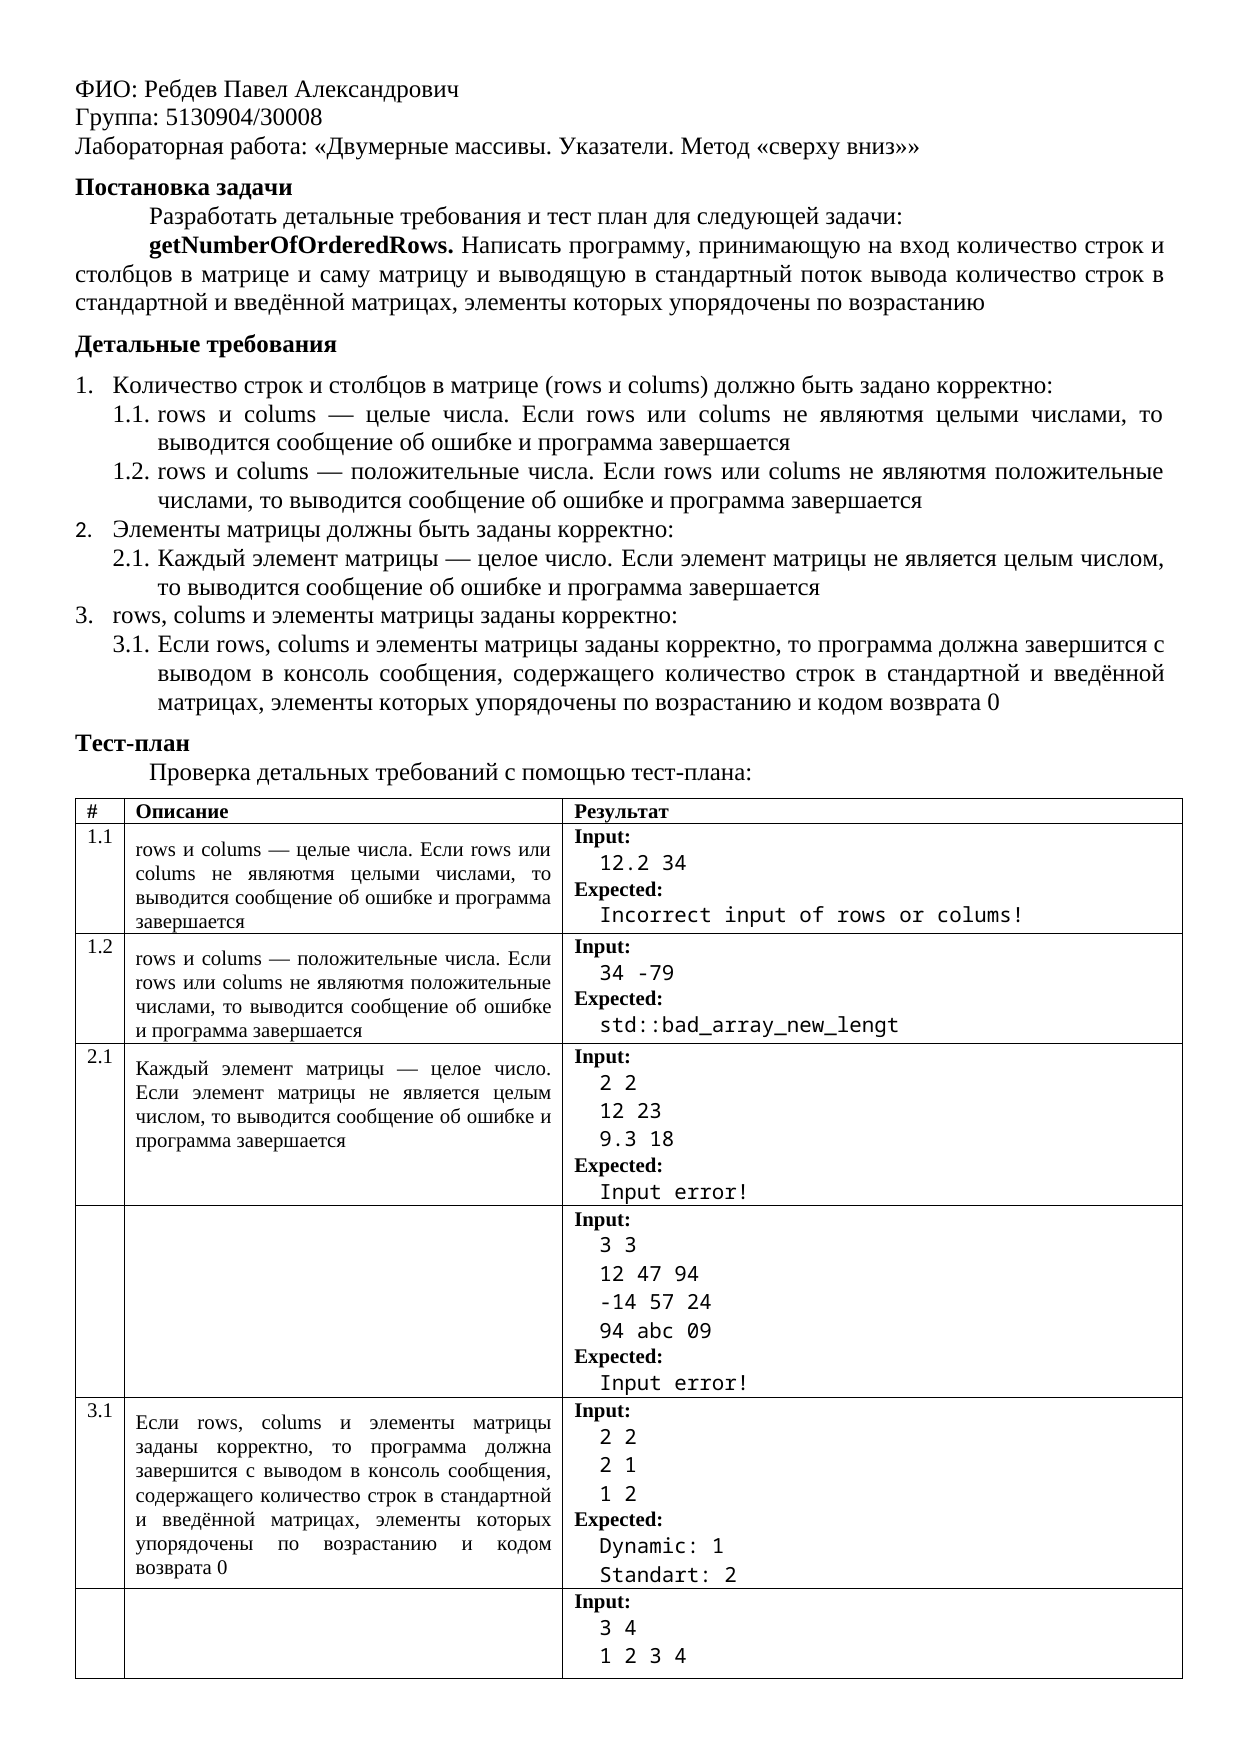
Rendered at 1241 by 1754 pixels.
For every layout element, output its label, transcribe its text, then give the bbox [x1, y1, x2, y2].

table_cell Input: 3 4 1 2 3 4 [563, 1589, 1182, 1678]
table_cell 2.1 [76, 1044, 124, 1205]
table_cell Input: 2 2 12 23 9.3 18 Expected: Input error! [563, 1044, 1182, 1205]
table_cell [76, 1206, 124, 1397]
table_header # [76, 799, 124, 823]
table_cell Если rows, colums и элементы матрицы заданы корректно, то программа должна завершится с выводом в консоль сообщения, содержащего количество строк в стандартной и введённой матрицах, элементы которых упорядочены по возрастанию и кодом возврата 0 [125, 1398, 562, 1588]
text Постановка задачи [75, 172, 1165, 201]
list Если rows, colums и элементы матрицы заданы корректно, то программа должна завершится с выводом в консоль сообщения, содержащего количество строк в стандартной и введённой матрицах, элементы которых упорядочены по возрастанию и кодом возврата 0 [112, 629, 1165, 715]
table_cell Input: 3 3 12 47 94 -14 57 24 94 abc 09 Expected: Input error! [563, 1206, 1182, 1397]
list Количество строк и столбцов в матрице (rows и colums) должно быть задано корректно: [75, 370, 1165, 399]
table_cell [125, 1206, 562, 1397]
text Разработать детальные требования и тест план для следующей задачи: [75, 201, 1165, 230]
table_cell Каждый элемент матрицы — целое число. Если элемент матрицы не является целым числом, то выводится сообщение об ошибке и программа завершается [125, 1044, 562, 1205]
table_cell rows и colums — целые числа. Если rows или colums не являютмя целыми числами, то выводится сообщение об ошибке и программа завершается [125, 824, 562, 933]
table_cell Input: 34 -79 Expected: std::bad_array_new_lengt [563, 934, 1182, 1042]
table_cell 3.1 [76, 1398, 124, 1588]
table_header Результат [563, 799, 1182, 823]
text Проверка детальных требований с помощью тест-плана: [75, 757, 1165, 785]
table_cell [76, 1589, 124, 1678]
text Тест-план [75, 728, 1165, 757]
table_cell rows и colums — положительные числа. Если rows или colums не являютмя положительные числами, то выводится сообщение об ошибке и программа завершается [125, 934, 562, 1042]
table_cell 1.2 [76, 934, 124, 1042]
list rows, colums и элементы матрицы заданы корректно: [75, 600, 1165, 629]
table_cell Input: 2 2 2 1 1 2 Expected: Dynamic: 1 Standart: 2 [563, 1398, 1182, 1588]
list Элементы матрицы должны быть заданы корректно: [75, 514, 1165, 543]
list rows и colums — целые числа. Если rows или colums не являютмя целыми числами, то выводится сообщение об ошибке и программа завершается [112, 399, 1165, 456]
list Каждый элемент матрицы — целое число. Если элемент матрицы не является целым числом, то выводится сообщение об ошибке и программа завершается [112, 543, 1165, 600]
table_cell 1.1 [76, 824, 124, 933]
text getNumberOfOrderedRows. Написать программу, принимающую на вход количество строк и столбцов в матрице и саму матрицу и выводящую в стандартный поток вывода количество строк в стандартной и введённой матрицах, элементы которых упорядочены по возрастанию [75, 230, 1165, 316]
list rows и colums — положительные числа. Если rows или colums не являютмя положительные числами, то выводится сообщение об ошибке и программа завершается [112, 456, 1165, 514]
table_cell [125, 1589, 562, 1678]
table_header Описание [125, 799, 562, 823]
table_cell Input: 12.2 34 Expected: Incorrect input of rows or colums! [563, 824, 1182, 933]
text Детальные требования [75, 329, 1165, 357]
